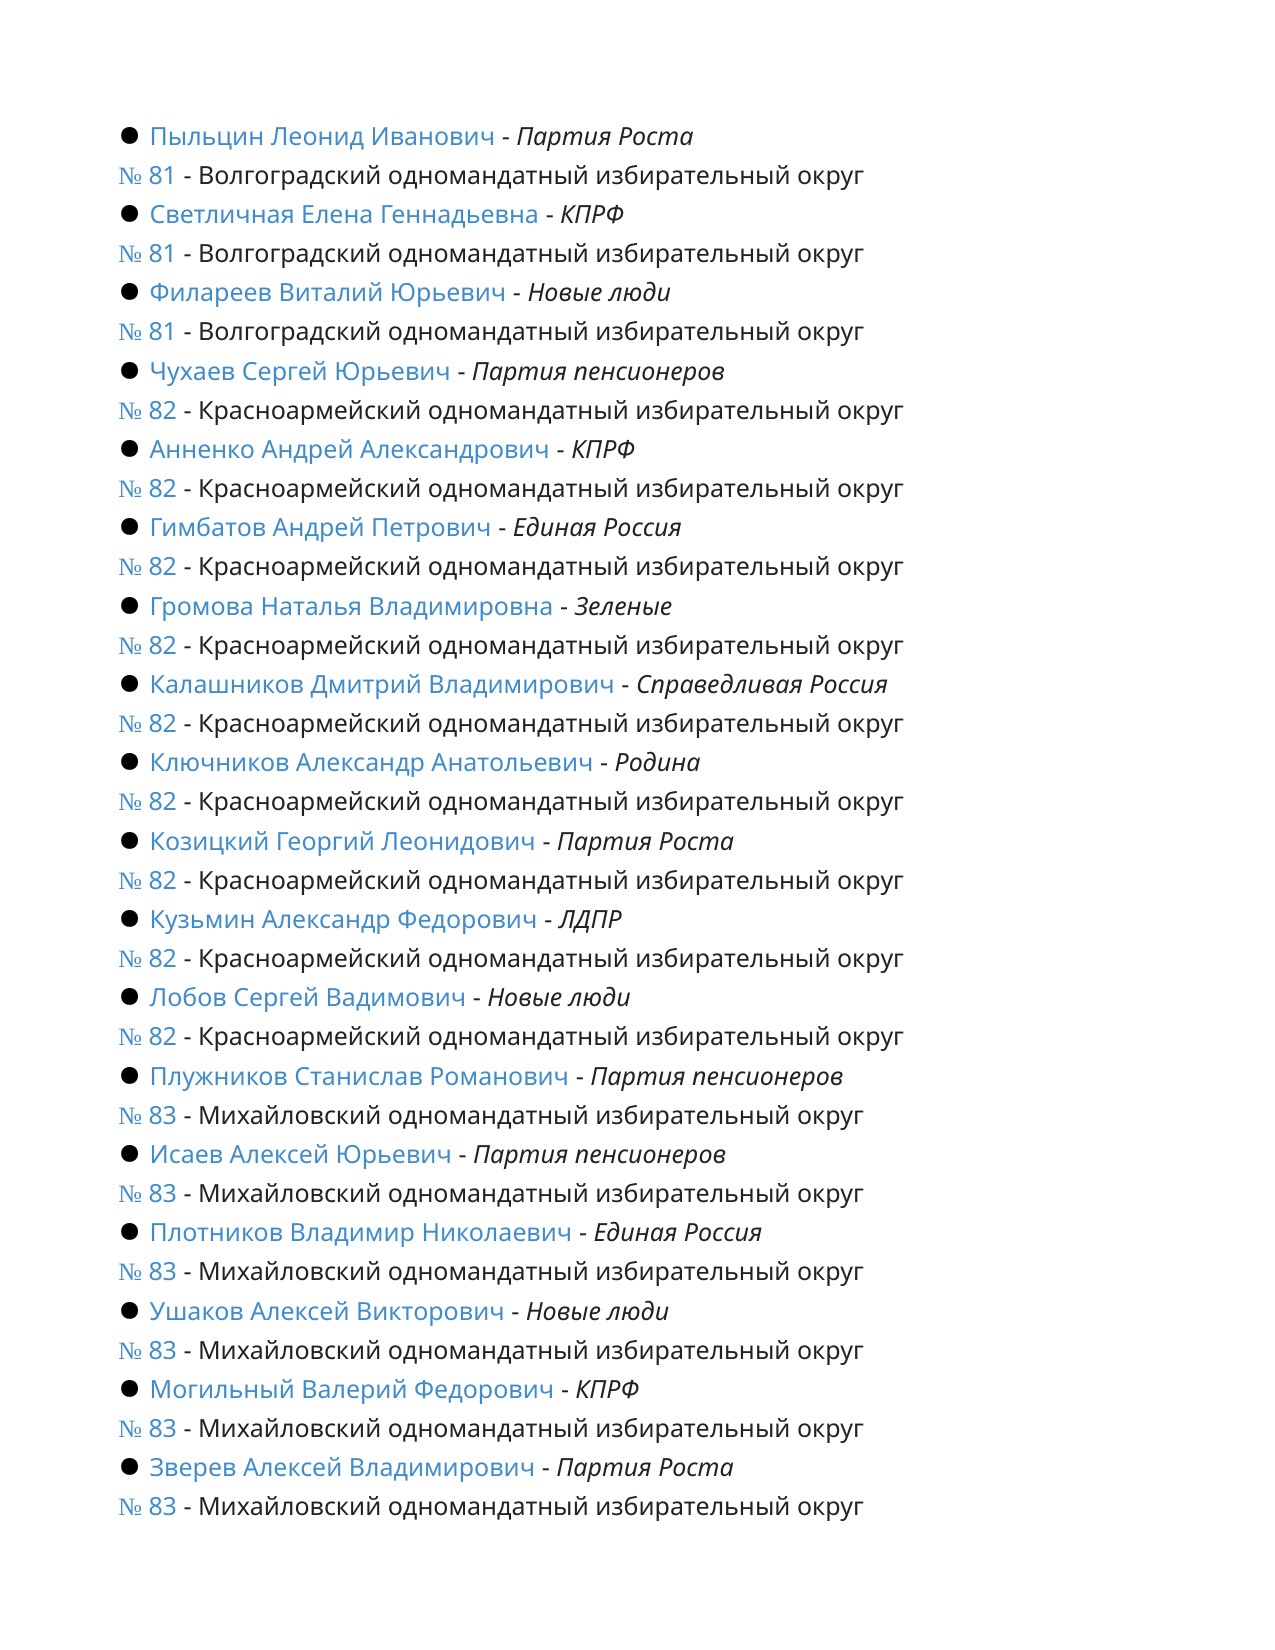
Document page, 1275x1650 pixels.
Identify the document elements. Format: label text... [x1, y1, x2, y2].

list Калашников Дмитрий Владимирович - Справедливая Россия [120, 666, 1157, 701]
text № 82 - Красноармейский одномандатный избирательный округ [118, 941, 1157, 975]
list Исаев Алексей Юрьевич - Партия пенсионеров [120, 1136, 1157, 1171]
list Пыльцин Леонид Иванович - Партия Роста [120, 118, 1157, 152]
list Могильный Валерий Федорович - КПРФ [120, 1371, 1157, 1406]
list Плужников Станислав Романович - Партия пенсионеров [120, 1058, 1157, 1092]
text № 82 - Красноармейский одномандатный избирательный округ [118, 627, 1157, 661]
list Светличная Елена Геннадьевна - КПРФ [120, 196, 1157, 231]
list Лобов Сергей Вадимович - Новые люди [120, 980, 1157, 1014]
list Чухаев Сергей Юрьевич - Партия пенсионеров [120, 353, 1157, 387]
text № 83 - Михайловский одномандатный избирательный округ [118, 1411, 1157, 1445]
list Гимбатов Андрей Петрович - Единая Россия [120, 510, 1157, 544]
text № 83 - Михайловский одномандатный избирательный округ [118, 1332, 1157, 1366]
list Ушаков Алексей Викторович - Новые люди [120, 1293, 1157, 1327]
text № 83 - Михайловский одномандатный избирательный округ [118, 1097, 1157, 1131]
text № 82 - Красноармейский одномандатный избирательный округ [118, 392, 1157, 426]
list Анненко Андрей Александрович - КПРФ [120, 431, 1157, 466]
list Козицкий Георгий Леонидович - Партия Роста [120, 823, 1157, 857]
text № 81 - Волгоградский одномандатный избирательный округ [118, 236, 1157, 270]
text № 81 - Волгоградский одномандатный избирательный округ [118, 157, 1157, 191]
text № 83 - Михайловский одномандатный избирательный округ [118, 1254, 1157, 1288]
list Филареев Виталий Юрьевич - Новые люди [120, 275, 1157, 309]
text № 82 - Красноармейский одномандатный избирательный округ [118, 862, 1157, 896]
text № 83 - Михайловский одномандатный избирательный округ [118, 1176, 1157, 1210]
text № 82 - Красноармейский одномандатный избирательный округ [118, 784, 1157, 818]
text № 82 - Красноармейский одномандатный избирательный округ [118, 1019, 1157, 1053]
text № 82 - Красноармейский одномандатный избирательный округ [118, 706, 1157, 740]
list Громова Наталья Владимировна - Зеленые [120, 588, 1157, 622]
list Кузьмин Александр Федорович - ЛДПР [120, 901, 1157, 936]
list Плотников Владимир Николаевич - Единая Россия [120, 1215, 1157, 1249]
text № 81 - Волгоградский одномандатный избирательный округ [118, 314, 1157, 348]
text № 82 - Красноармейский одномандатный избирательный округ [118, 549, 1157, 583]
list Ключников Александр Анатольевич - Родина [120, 745, 1157, 779]
text № 82 - Красноармейский одномандатный избирательный округ [118, 471, 1157, 505]
text № 83 - Михайловский одномандатный избирательный округ [118, 1489, 1157, 1523]
list Зверев Алексей Владимирович - Партия Роста [120, 1450, 1157, 1484]
